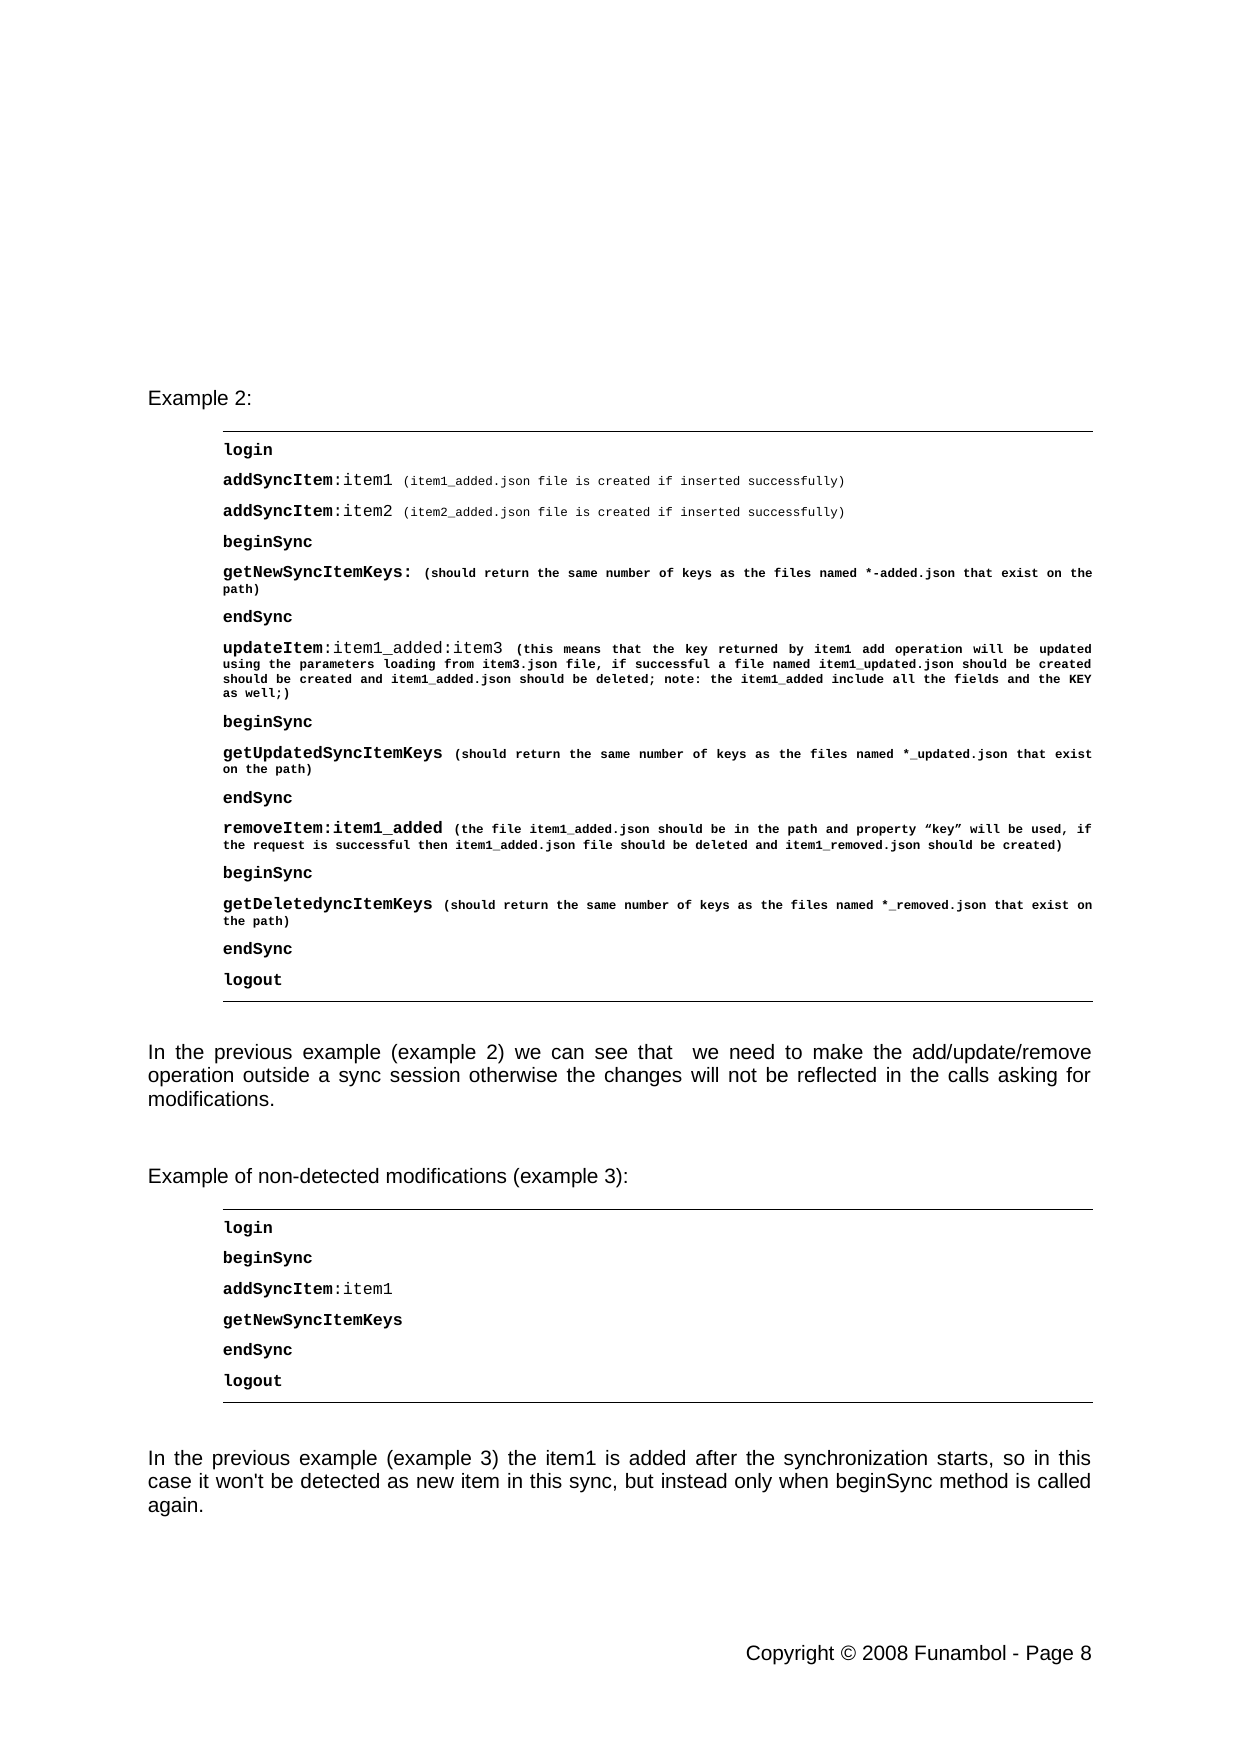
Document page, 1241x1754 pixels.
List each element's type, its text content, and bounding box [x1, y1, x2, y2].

text addSyncItem:item1 (item1_added.json file is created if inserted successfully) [223, 462, 1093, 491]
text login [223, 1210, 1093, 1238]
text Example 2: [148, 386, 1093, 410]
text removeItem:item1_added (the file item1_added.json should be in the path and property “key” will be used, if the request is successful then item1_added.json file should be deleted and item1_removed.json should be created) [223, 810, 1093, 853]
text In the previous example (example 3) the item1 is added after the synchronization starts, so in this case it won't be detected as new item in this sync, but instead only when beginSync method is called again. [148, 1446, 1093, 1517]
text getUpdatedSyncItemKeys (should return the same number of keys as the files named *_updated.json that exist on the path) [223, 734, 1093, 777]
text endSync [223, 599, 1093, 628]
text beginSync [223, 523, 1093, 552]
text getDeletedyncItemKeys (should return the same number of keys as the files named *_removed.json that exist on the path) [223, 885, 1093, 929]
text Example of non-detected modifications (example 3): [148, 1164, 1093, 1188]
text beginSync [223, 703, 1093, 732]
text endSync [223, 1332, 1093, 1361]
text endSync [223, 779, 1093, 808]
text addSyncItem:item1 [223, 1270, 1093, 1299]
text In the previous example (example 2) we can see that we need to make the add/update/remove operation outside a sync session otherwise the changes will not be reflected in the calls asking for modifications. [148, 1040, 1093, 1111]
text beginSync [223, 1240, 1093, 1269]
text beginSync [223, 855, 1093, 884]
text logout [223, 961, 1093, 1001]
text logout [223, 1362, 1093, 1402]
text getNewSyncItemKeys [223, 1301, 1093, 1330]
text addSyncItem:item2 (item2_added.json file is created if inserted successfully) [223, 492, 1093, 521]
text login [223, 432, 1093, 460]
text endSync [223, 931, 1093, 959]
text getNewSyncItemKeys: (should return the same number of keys as the files named *-added.json that exist on the path) [223, 553, 1093, 597]
text updateItem:item1_added:item3 (this means that the key returned by item1 add operation will be updated using the parameters loading from item3.json file, if successful a file named item1_updated.json should be created should be created and item1_added.json should be deleted; note: the item1_added include all the fields and the KEY as well;) [223, 629, 1093, 702]
